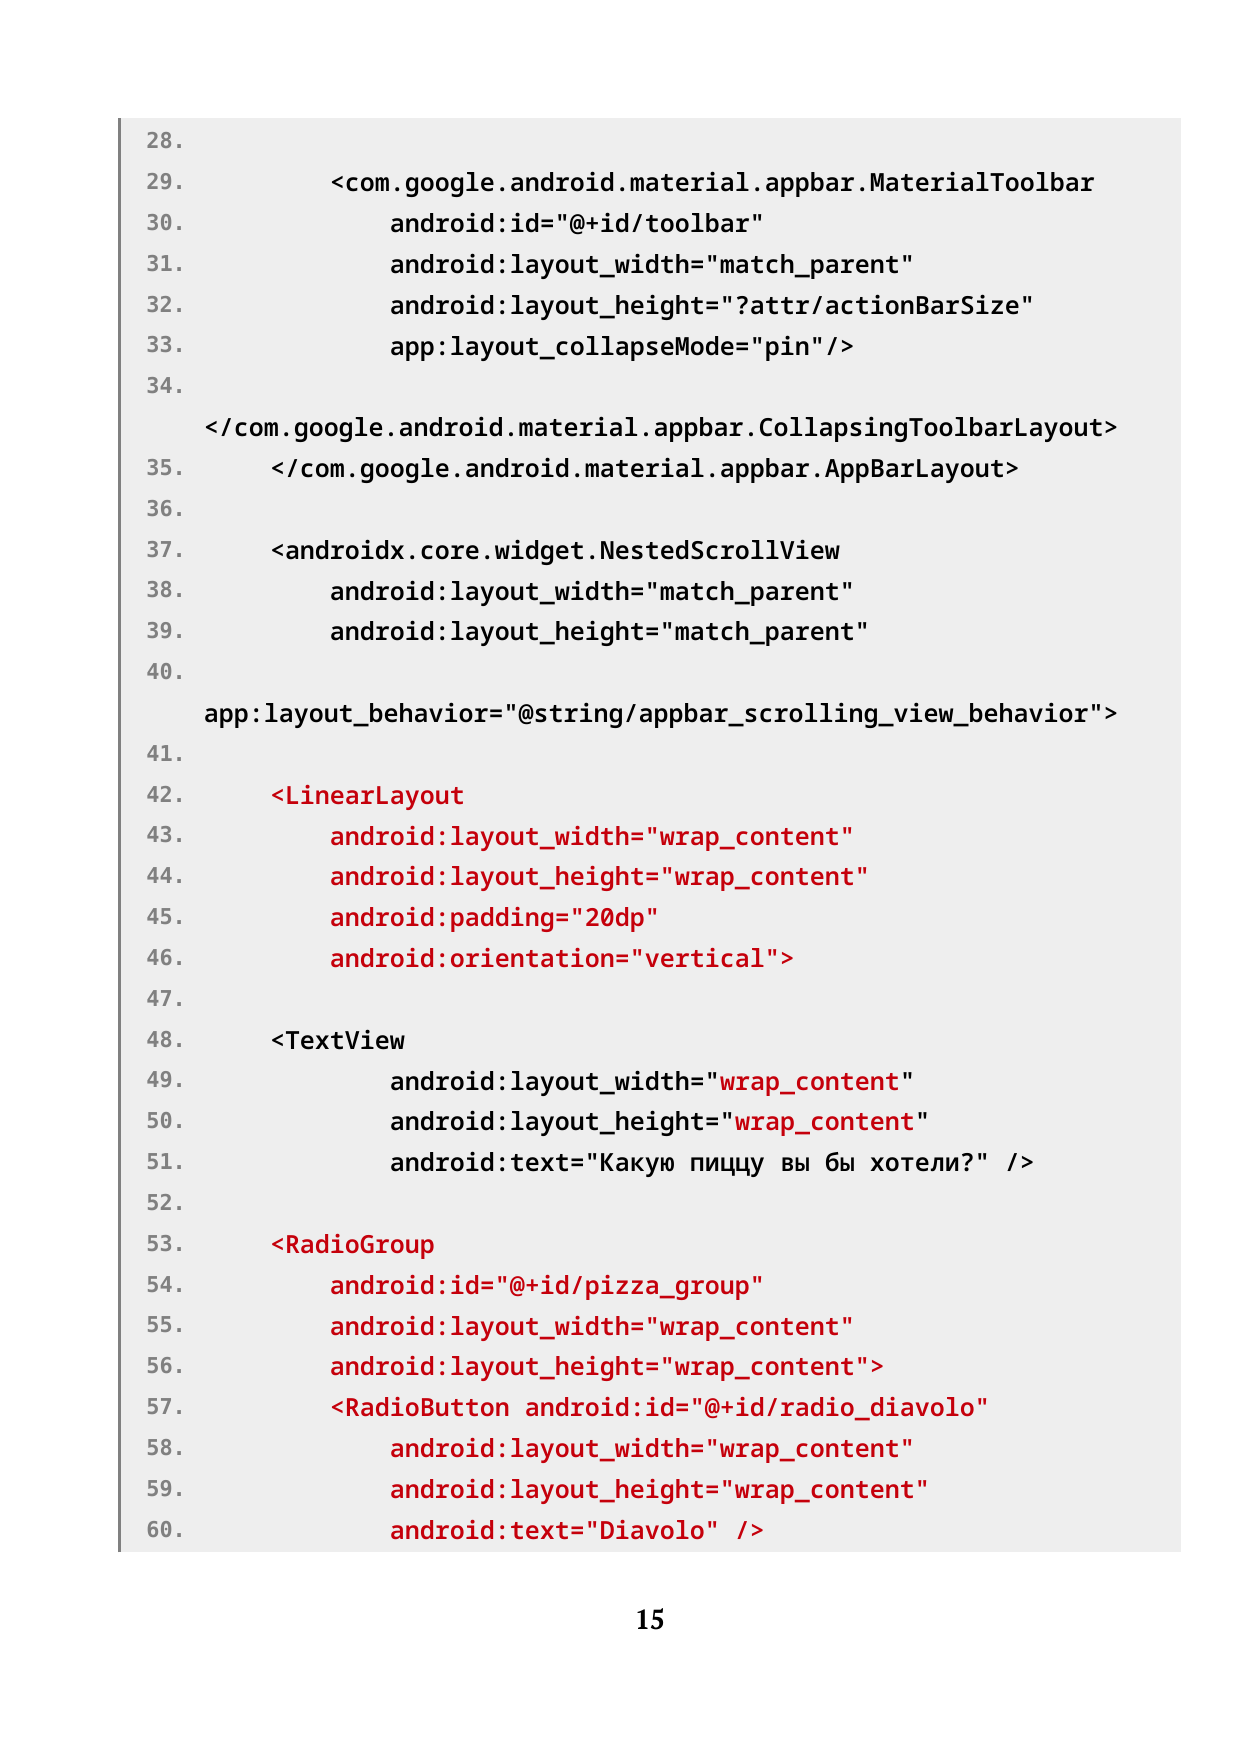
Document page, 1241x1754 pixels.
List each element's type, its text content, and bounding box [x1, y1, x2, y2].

list <RadioGroup [121, 1221, 1181, 1261]
list app:layout_collapseMode="pin"/> [121, 322, 1181, 362]
list android:layout_height="wrap_content" [121, 1098, 1181, 1138]
list <LinearLayout [121, 771, 1181, 811]
list android:layout_width="wrap_content" [121, 1057, 1181, 1097]
list android:layout_width="wrap_content" [121, 1425, 1181, 1465]
list android:layout_width="wrap_content" [121, 812, 1181, 852]
list android:orientation="vertical"> [121, 935, 1181, 975]
list </com.google.android.material.appbar.AppBarLayout> [121, 445, 1181, 485]
list <RadioButton android:id="@+id/radio_diavolo" [121, 1384, 1181, 1424]
list android:id="@+id/pizza_group" [121, 1261, 1181, 1301]
list </com.google.android.material.appbar.CollapsingToolbarLayout> [121, 363, 1181, 444]
list android:layout_height="match_parent" [121, 608, 1181, 648]
list <TextView [121, 1016, 1181, 1056]
list android:layout_height="wrap_content"> [121, 1343, 1181, 1383]
list <com.google.android.material.appbar.MaterialToolbar [121, 159, 1181, 199]
list android:layout_height="wrap_content" [121, 1466, 1181, 1506]
list <androidx.core.widget.NestedScrollView [121, 526, 1181, 566]
list app:layout_behavior="@string/appbar_scrolling_view_behavior"> [121, 649, 1181, 730]
list android:padding="20dp" [121, 894, 1181, 934]
list android:layout_width="match_parent" [121, 241, 1181, 281]
list android:layout_width="wrap_content" [121, 1302, 1181, 1342]
list android:layout_height="?attr/actionBarSize" [121, 281, 1181, 321]
list android:text="Diavolo" /> [121, 1506, 1181, 1552]
list android:layout_width="match_parent" [121, 567, 1181, 607]
list android:id="@+id/toolbar" [121, 200, 1181, 240]
list android:layout_height="wrap_content" [121, 853, 1181, 893]
list android:text="Какую пиццу вы бы хотели?" /> [121, 1139, 1181, 1179]
